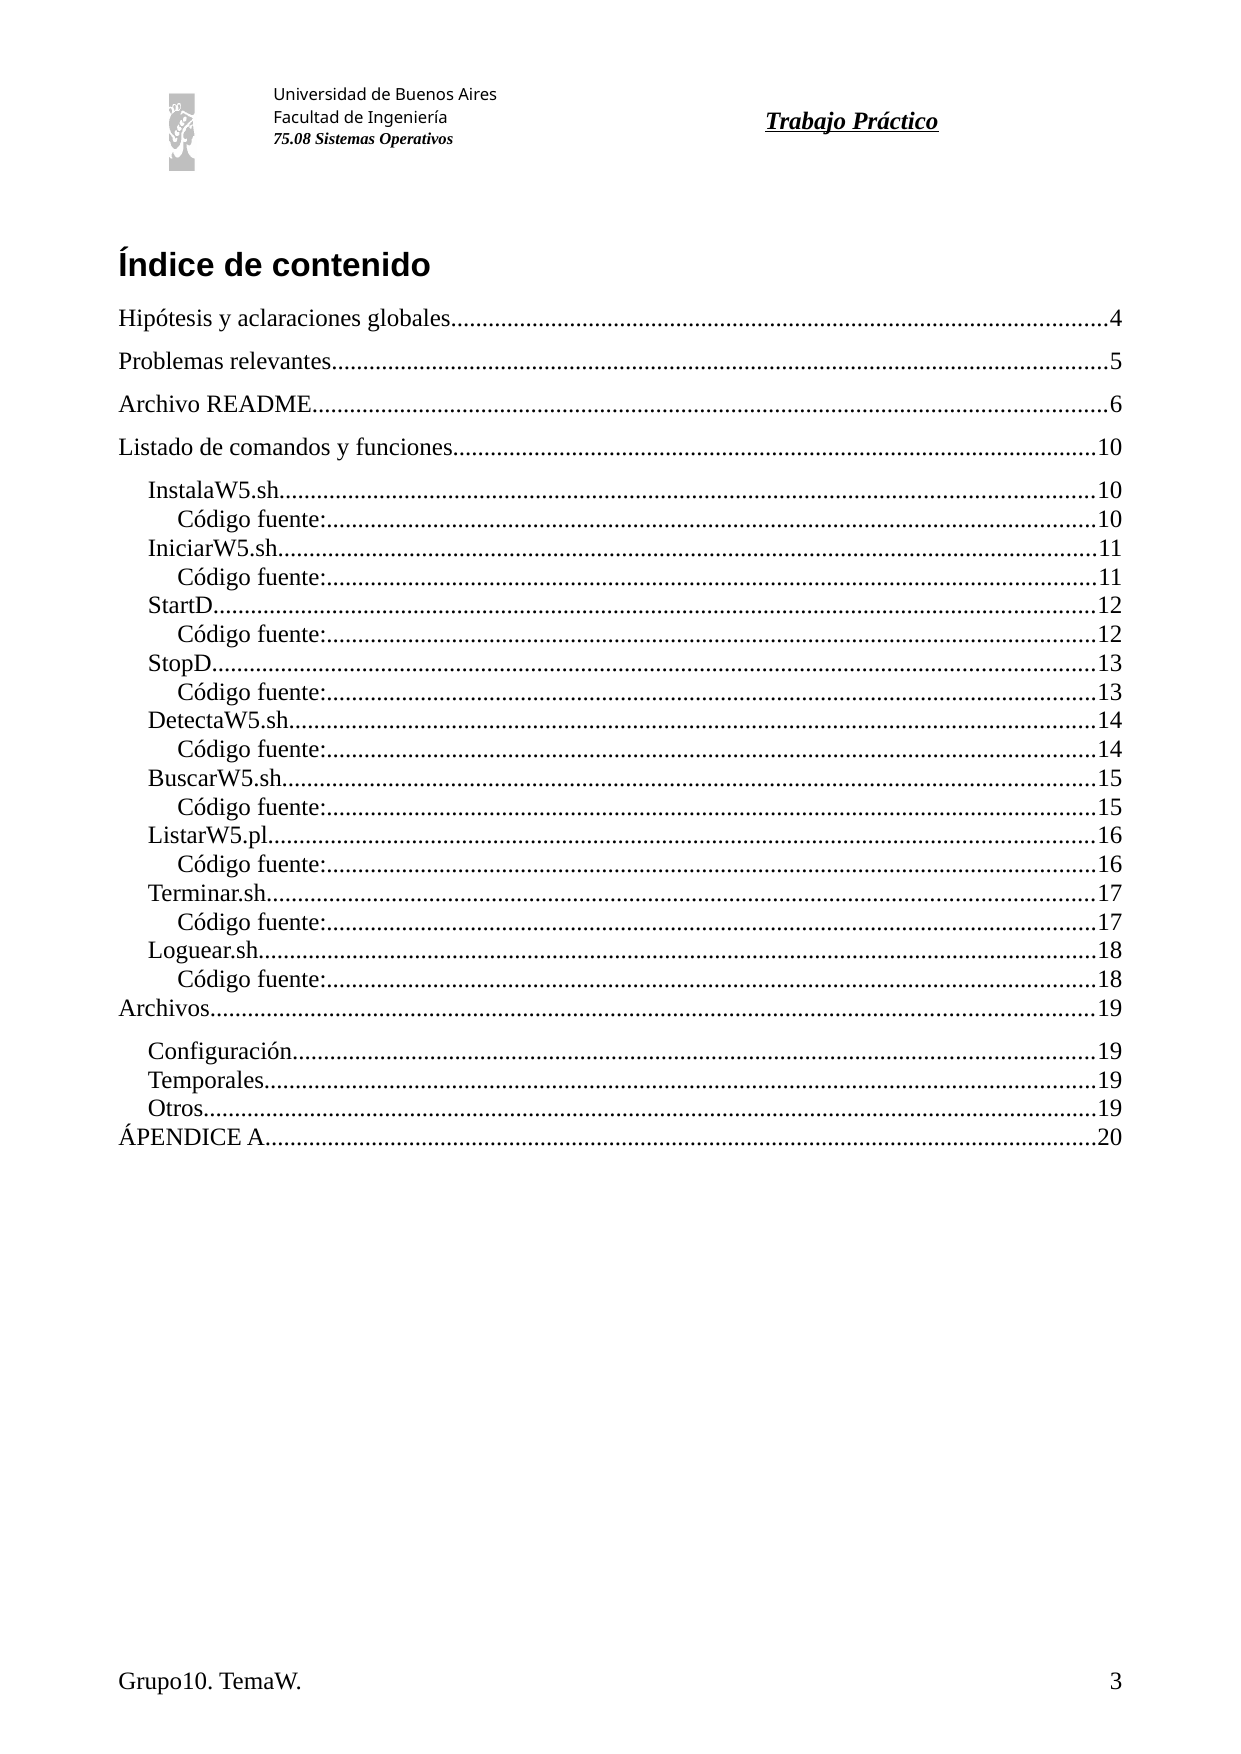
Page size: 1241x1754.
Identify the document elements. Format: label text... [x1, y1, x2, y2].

text BuscarW5.sh 15 [148, 763, 1122, 792]
text Problemas relevantes 5 [118, 346, 1122, 375]
text Código fuente: 10 [177, 504, 1122, 533]
text Código fuente: 12 [177, 619, 1122, 648]
text Código fuente: 18 [177, 964, 1122, 993]
text Loguear.sh 18 [148, 935, 1122, 964]
text Listado de comandos y funciones 10 [118, 432, 1122, 461]
text Otros 19 [148, 1093, 1122, 1122]
text Código fuente: 11 [177, 562, 1122, 590]
text Código fuente: 14 [177, 734, 1122, 763]
text Temporales 19 [148, 1065, 1122, 1093]
text IniciarW5.sh 11 [148, 533, 1122, 562]
text Configuración 19 [148, 1036, 1122, 1065]
text ListarW5.pl 16 [148, 820, 1122, 849]
text Código fuente: 16 [177, 849, 1122, 878]
picture [168, 92, 198, 173]
text DetectaW5.sh 14 [148, 705, 1122, 734]
text Hipótesis y aclaraciones globales 4 [118, 303, 1122, 332]
text Archivo README 6 [118, 389, 1122, 418]
text StartD 12 [148, 590, 1122, 619]
text Terminar.sh 17 [148, 878, 1122, 907]
text Código fuente: 13 [177, 677, 1122, 705]
subtitle Índice de contenido [118, 245, 1122, 284]
text ÁPENDICE A 20 [118, 1122, 1122, 1151]
text Código fuente: 17 [177, 907, 1122, 935]
text Archivos 19 [118, 993, 1122, 1022]
text StopD 13 [148, 648, 1122, 677]
text Código fuente: 15 [177, 792, 1122, 820]
text InstalaW5.sh 10 [148, 475, 1122, 504]
